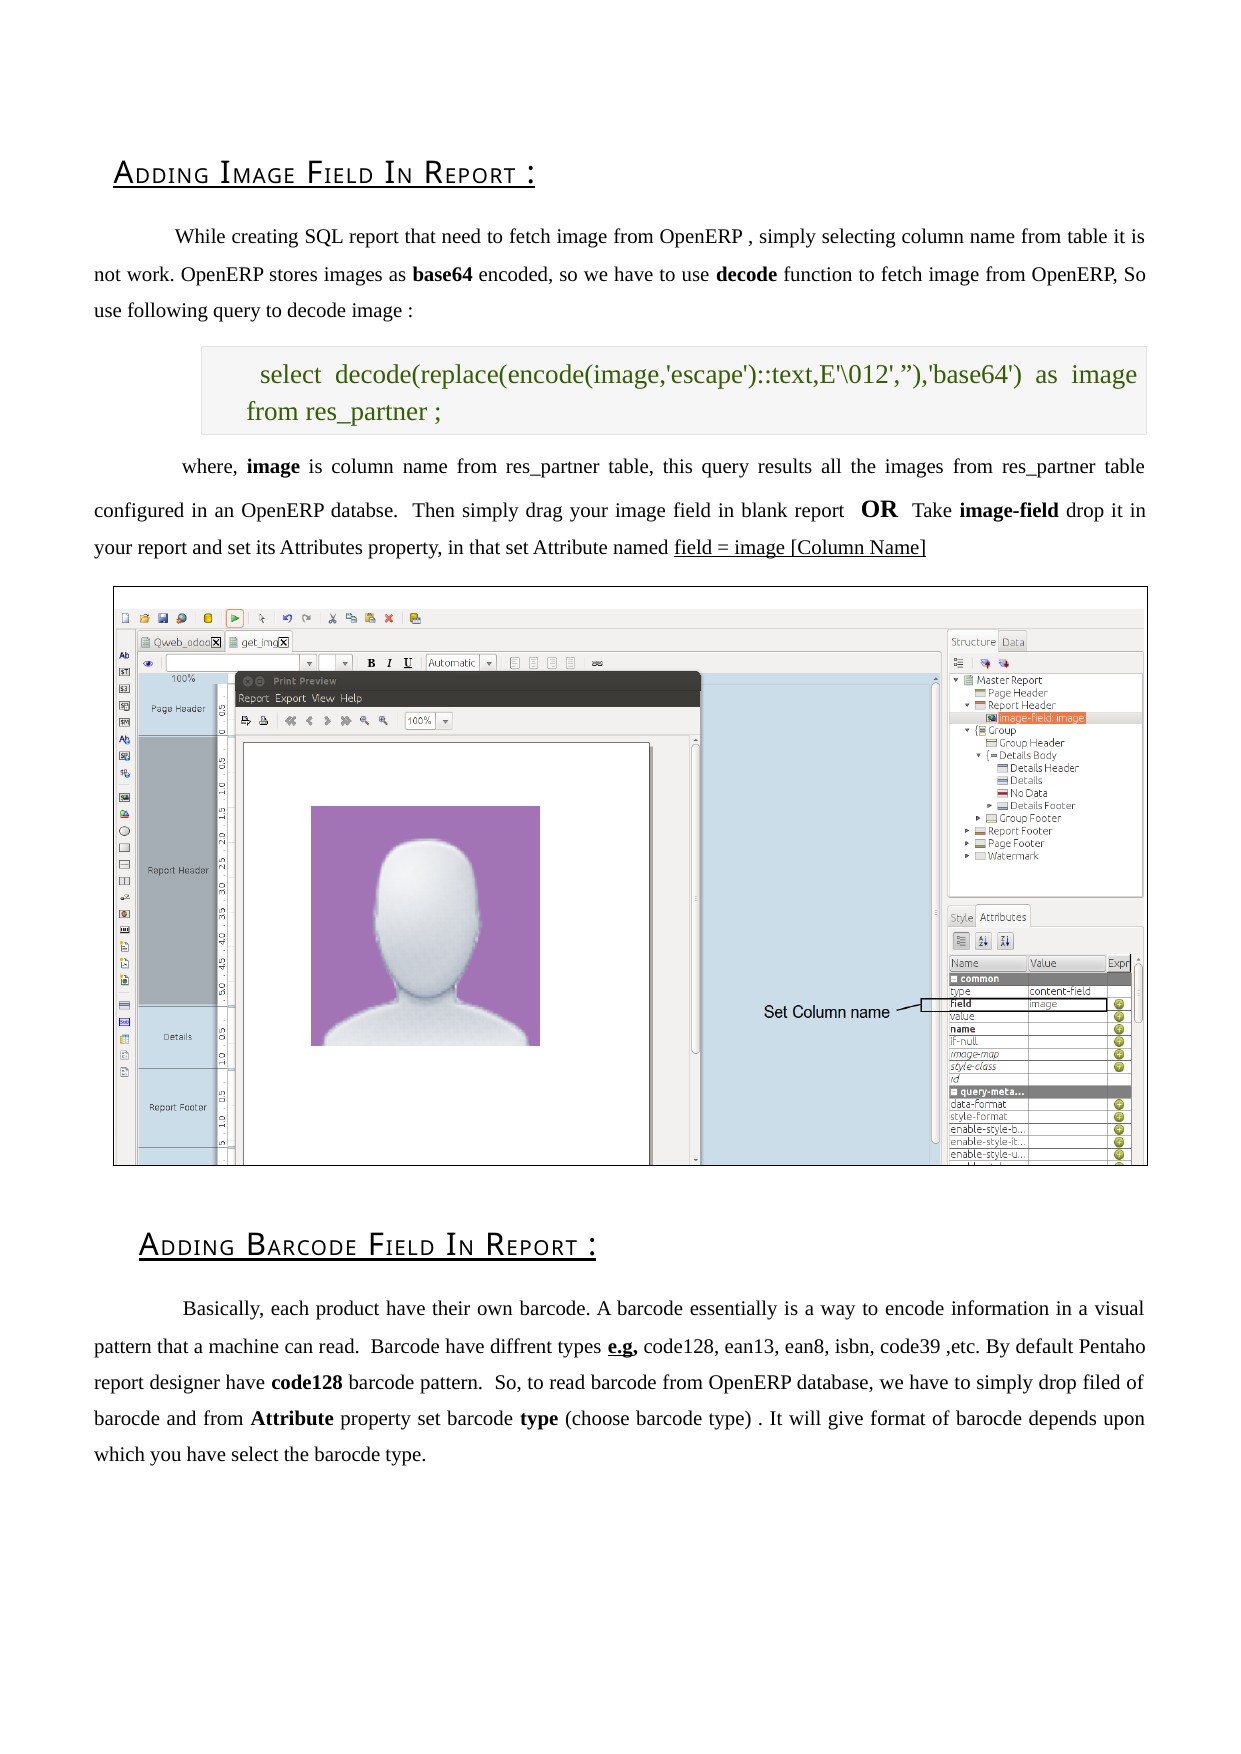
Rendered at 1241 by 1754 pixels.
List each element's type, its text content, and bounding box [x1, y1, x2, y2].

subtitle Adding Image Field In Report : [94, 150, 1146, 193]
subtitle Adding Barcode Field In Report : [139, 1222, 1146, 1265]
text Basically, each product have their own barcode. A barcode essentially is a way to encode information in a visual pattern that a machine can read. Barcode have diffrent types e.g, code128, ean13, ean8, isbn, code39 ,etc. By default Pentaho report designer have code128 barcode pattern. So, to read barcode from OpenERP database, we have to simply drop filed of barocde and from Attribute property set barcode type (choose barcode type) . It will give format of barocde depends upon which you have select the barocde type. [94, 1286, 1146, 1466]
list select decode(replace(encode(image,'escape')::text,E'\012',”),'base64') as image from res_partner ; [202, 347, 1146, 434]
text While creating SQL report that need to fetch image from OpenERP , simply selecting column name from table it is not work. OpenERP stores images as base64 encoded, so we have to use decode function to fetch image from OpenERP, So use following query to decode image : [94, 214, 1146, 322]
text where, image is column name from res_partner table, this query results all the images from res_partner table configured in an OpenERP databse. Then simply drag your image field in blank report OR Take image-field drop it in your report and set its Attributes property, in that set Attribute named field = image [Column Name] [94, 447, 1146, 559]
picture [115, 609, 1145, 1165]
